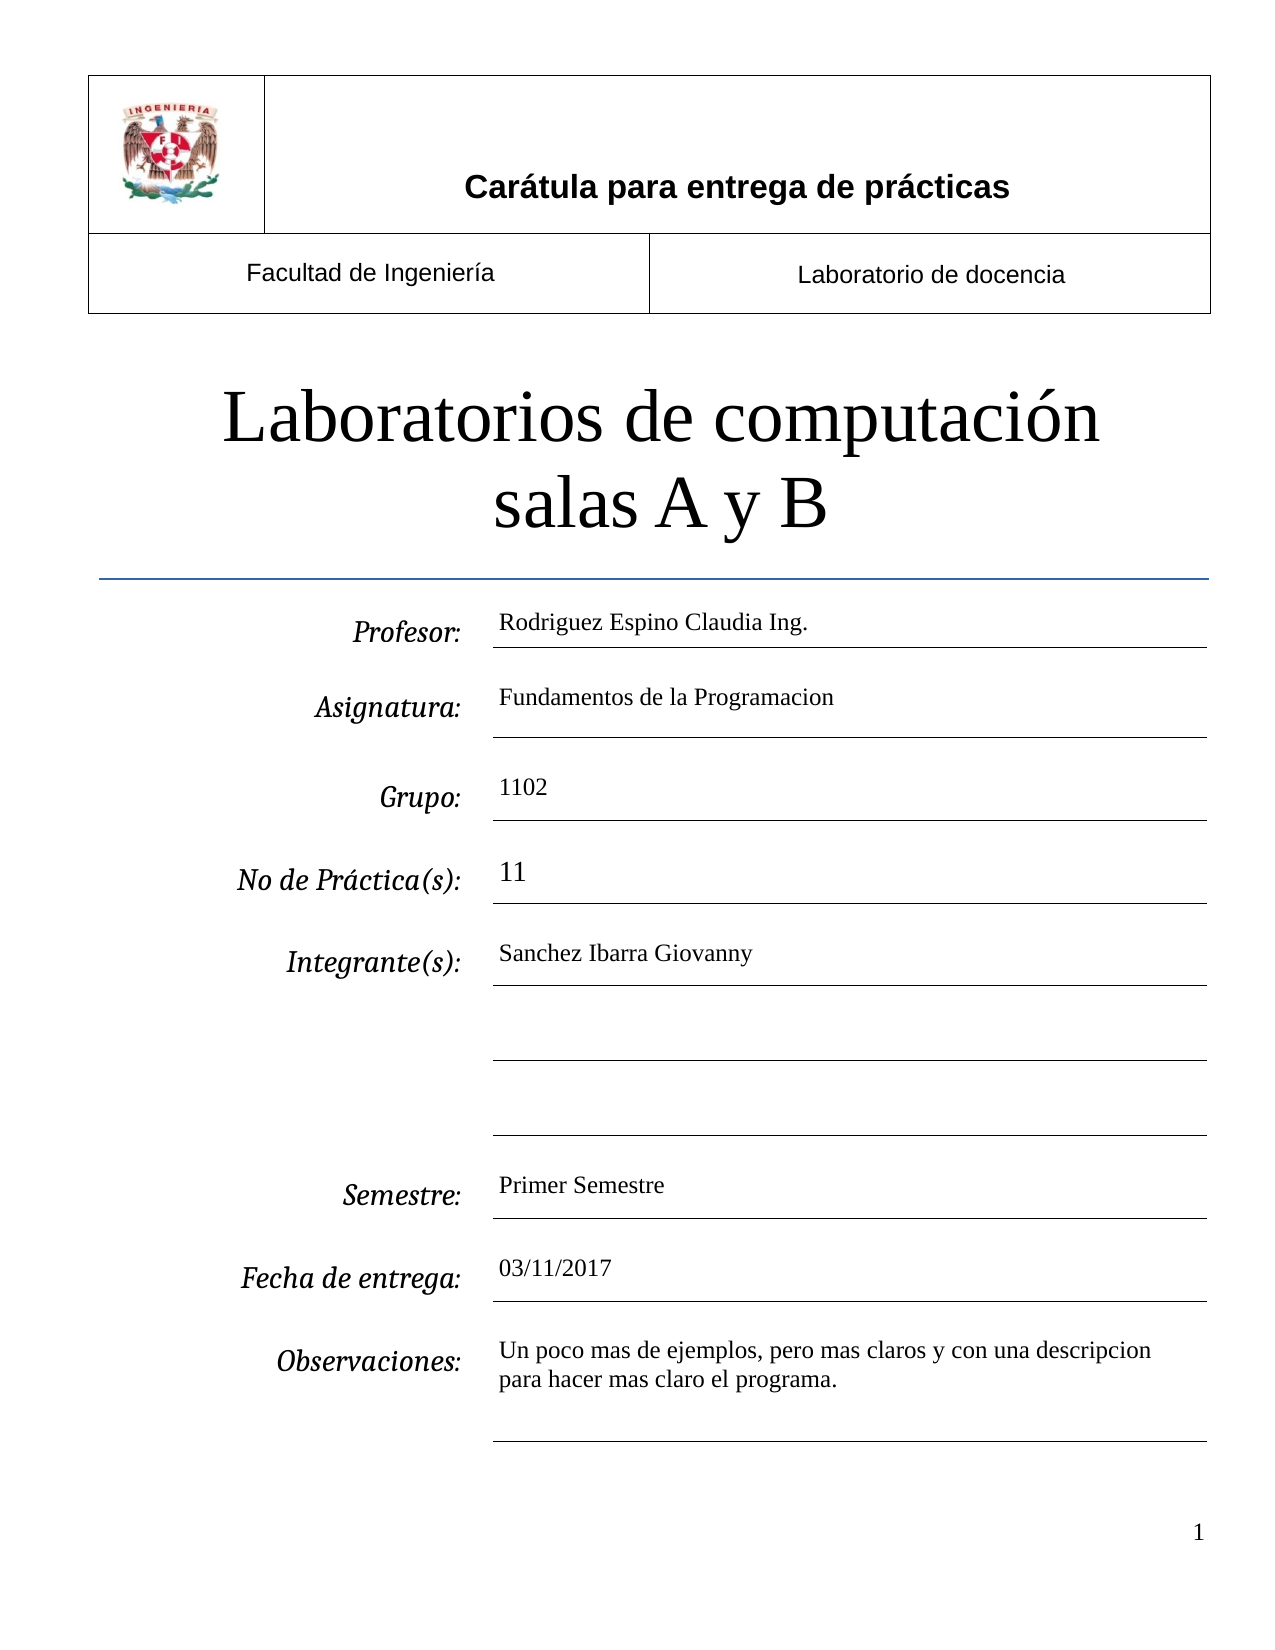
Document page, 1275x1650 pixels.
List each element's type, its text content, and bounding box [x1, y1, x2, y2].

table_cell [493, 1061, 1207, 1135]
table_cell [118, 1060, 493, 1135]
table_header [118, 572, 493, 578]
table_header Rodriguez Espino Claudia Ing. [493, 580, 1207, 647]
table_cell Un poco mas de ejemplos, pero mas claros y con una descripcion para hacer mas claro el programa. [493, 1302, 1207, 1441]
table_cell Fecha de entrega: [118, 1218, 493, 1301]
table_cell Semestre: [118, 1135, 493, 1218]
table_header Carátula para entrega de prácticas [265, 76, 1210, 233]
table_cell 11 [493, 821, 1207, 903]
table_cell Grupo: [118, 737, 493, 819]
table_cell No de Práctica(s): [118, 820, 493, 903]
table_cell Primer Semestre [493, 1136, 1207, 1218]
table_cell [118, 985, 493, 1060]
table_cell Laboratorio de docencia [650, 234, 1210, 312]
table_cell Facultad de Ingeniería [89, 234, 649, 312]
text salas A y B [118, 457, 1205, 543]
table_cell Observaciones: [118, 1301, 493, 1441]
table_cell Sanchez Ibarra Giovanny [493, 904, 1207, 985]
table_header [493, 572, 1207, 578]
table_cell Asignatura: [118, 647, 493, 737]
table_cell [493, 986, 1207, 1060]
table_header [89, 76, 264, 233]
table_header Profesor: [118, 580, 493, 647]
text Laboratorios de computación [118, 371, 1205, 457]
table_cell Fundamentos de la Programacion [493, 648, 1207, 737]
table_cell 03/11/2017 [493, 1219, 1207, 1301]
table_cell Integrante(s): [118, 903, 493, 985]
table_cell 1102 [493, 738, 1207, 819]
